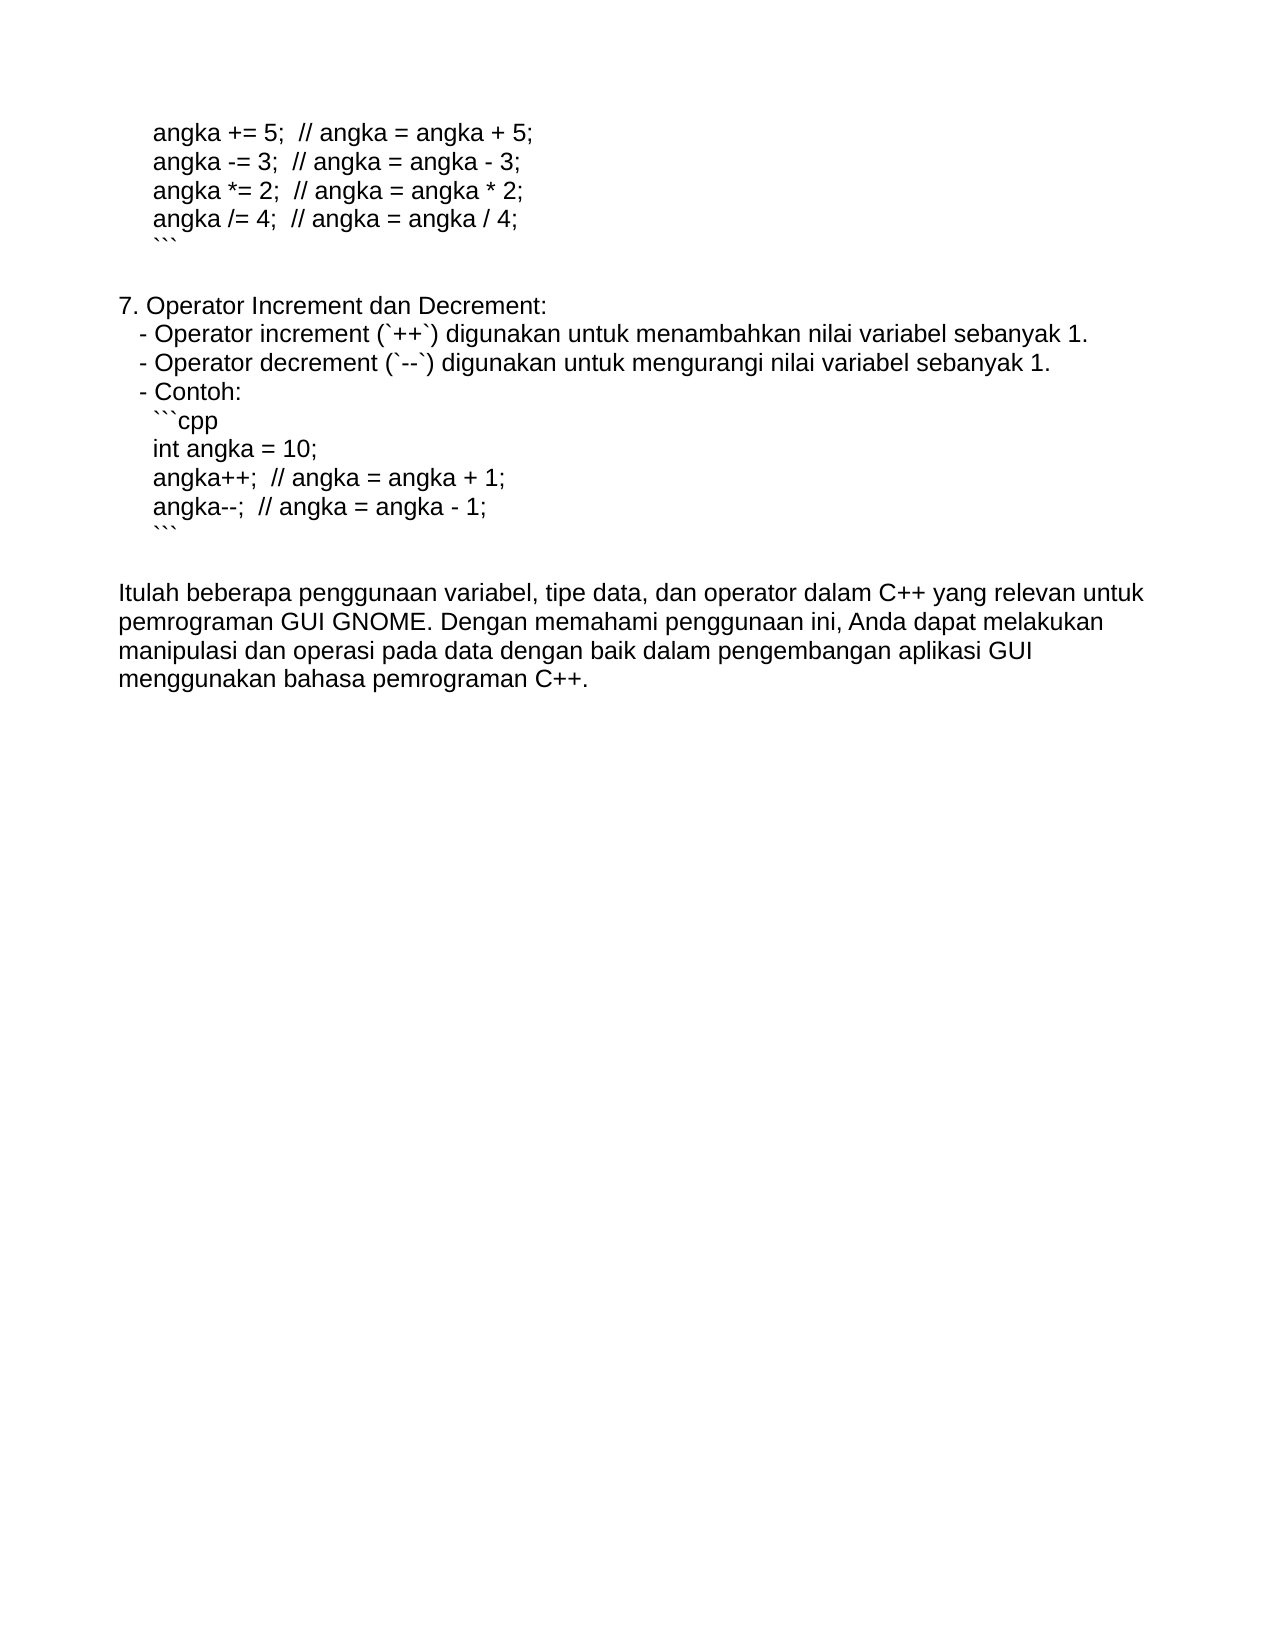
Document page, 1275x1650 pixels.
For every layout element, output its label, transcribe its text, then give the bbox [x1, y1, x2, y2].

text int angka = 10; [118, 434, 1157, 463]
text ``` [118, 233, 1157, 262]
text angka++; // angka = angka + 1; [118, 463, 1157, 492]
text - Operator decrement (`--`) digunakan untuk mengurangi nilai variabel sebanyak 1. [118, 348, 1157, 377]
text - Contoh: [118, 377, 1157, 406]
text 7. Operator Increment dan Decrement: [118, 291, 1157, 319]
text angka--; // angka = angka - 1; [118, 492, 1157, 521]
text ``` [118, 521, 1157, 549]
text angka -= 3; // angka = angka - 3; [118, 147, 1157, 176]
text angka += 5; // angka = angka + 5; [118, 118, 1157, 147]
text - Operator increment (`++`) digunakan untuk menambahkan nilai variabel sebanyak 1. [118, 319, 1157, 348]
text ```cpp [118, 406, 1157, 434]
text angka *= 2; // angka = angka * 2; [118, 176, 1157, 204]
text Itulah beberapa penggunaan variabel, tipe data, dan operator dalam C++ yang relevan untuk pemrograman GUI GNOME. Dengan memahami penggunaan ini, Anda dapat melakukan manipulasi dan operasi pada data dengan baik dalam pengembangan aplikasi GUI menggunakan bahasa pemrograman C++. [118, 578, 1157, 693]
text angka /= 4; // angka = angka / 4; [118, 204, 1157, 233]
